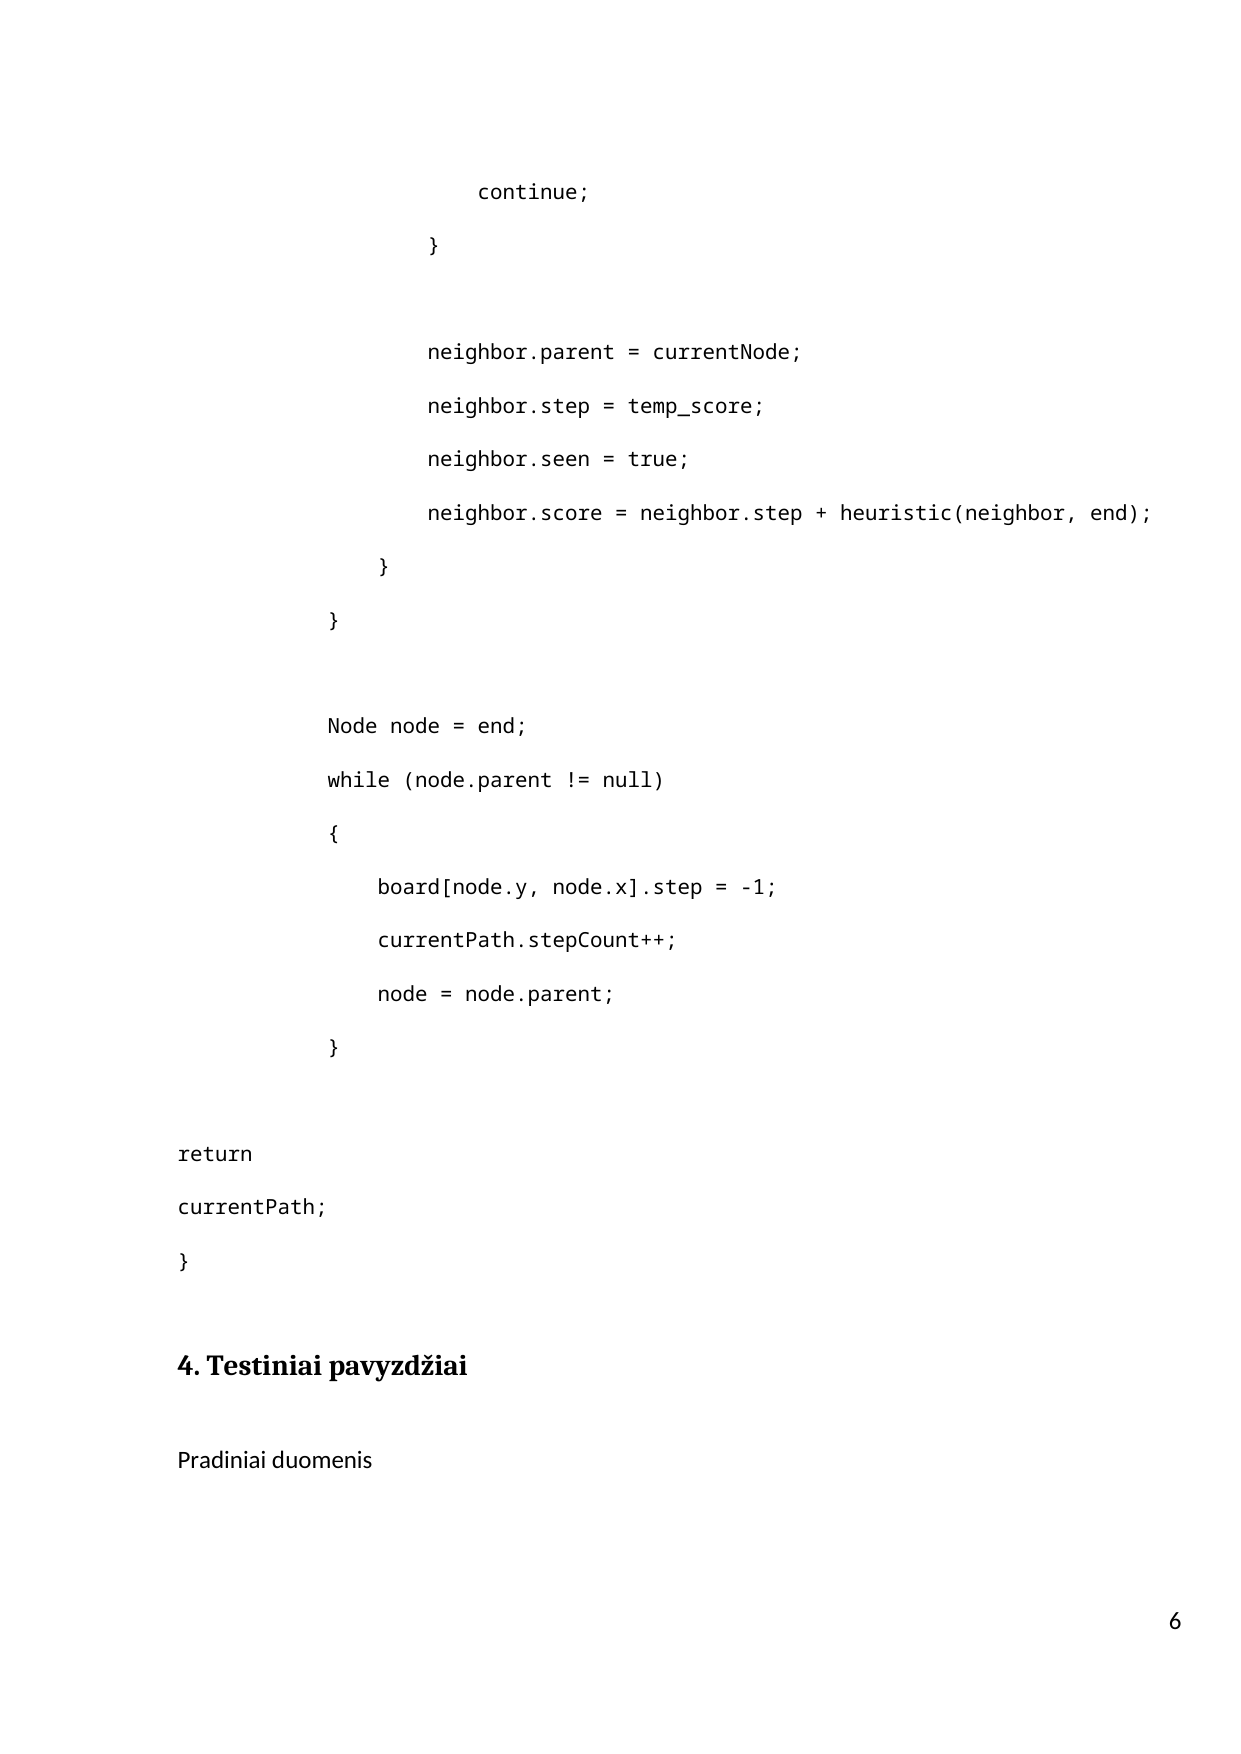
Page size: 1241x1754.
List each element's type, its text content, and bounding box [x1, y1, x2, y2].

text currentPath; [177, 1192, 1181, 1221]
text while (node.parent != null) [177, 765, 1181, 793]
text continue; [177, 177, 1181, 206]
subtitle 4. Testiniai pavyzdžiai [177, 1349, 1181, 1383]
text currentPath.stepCount++; [177, 925, 1181, 954]
text node = node.parent; [177, 979, 1181, 1007]
text neighbor.parent = currentNode; [177, 337, 1181, 366]
text } [177, 605, 1181, 633]
text return [177, 1139, 1181, 1167]
text { [177, 818, 1181, 847]
text } [177, 231, 1181, 259]
text } [177, 1246, 1181, 1274]
text board[node.y, node.x].step = -1; [177, 872, 1181, 900]
text neighbor.seen = true; [177, 444, 1181, 473]
text neighbor.step = temp_score; [177, 391, 1181, 419]
text Node node = end; [177, 712, 1181, 740]
text } [177, 1032, 1181, 1061]
text neighbor.score = neighbor.step + heuristic(neighbor, end); [177, 498, 1181, 526]
text } [177, 551, 1181, 580]
text Pradiniai duomenis [177, 1444, 1181, 1474]
